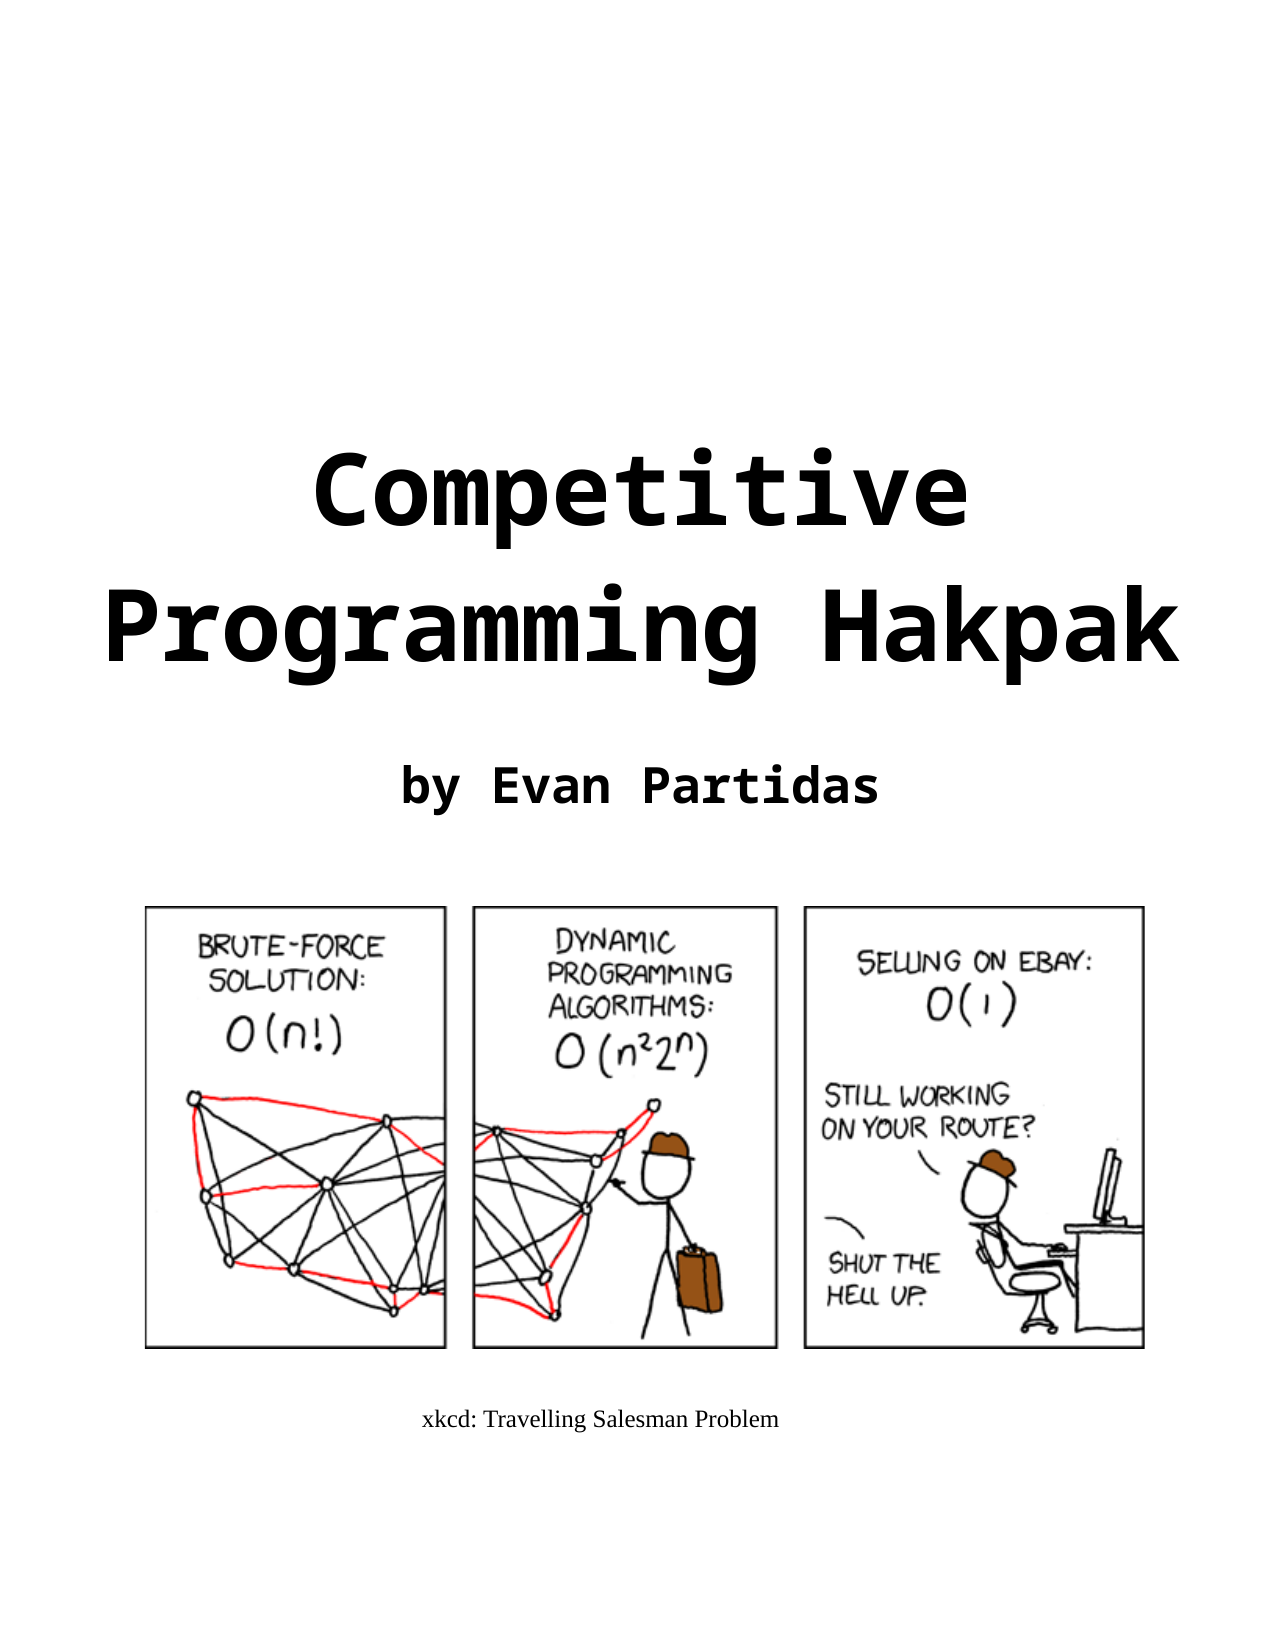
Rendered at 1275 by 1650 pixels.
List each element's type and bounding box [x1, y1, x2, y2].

picture [144, 906, 1145, 1349]
